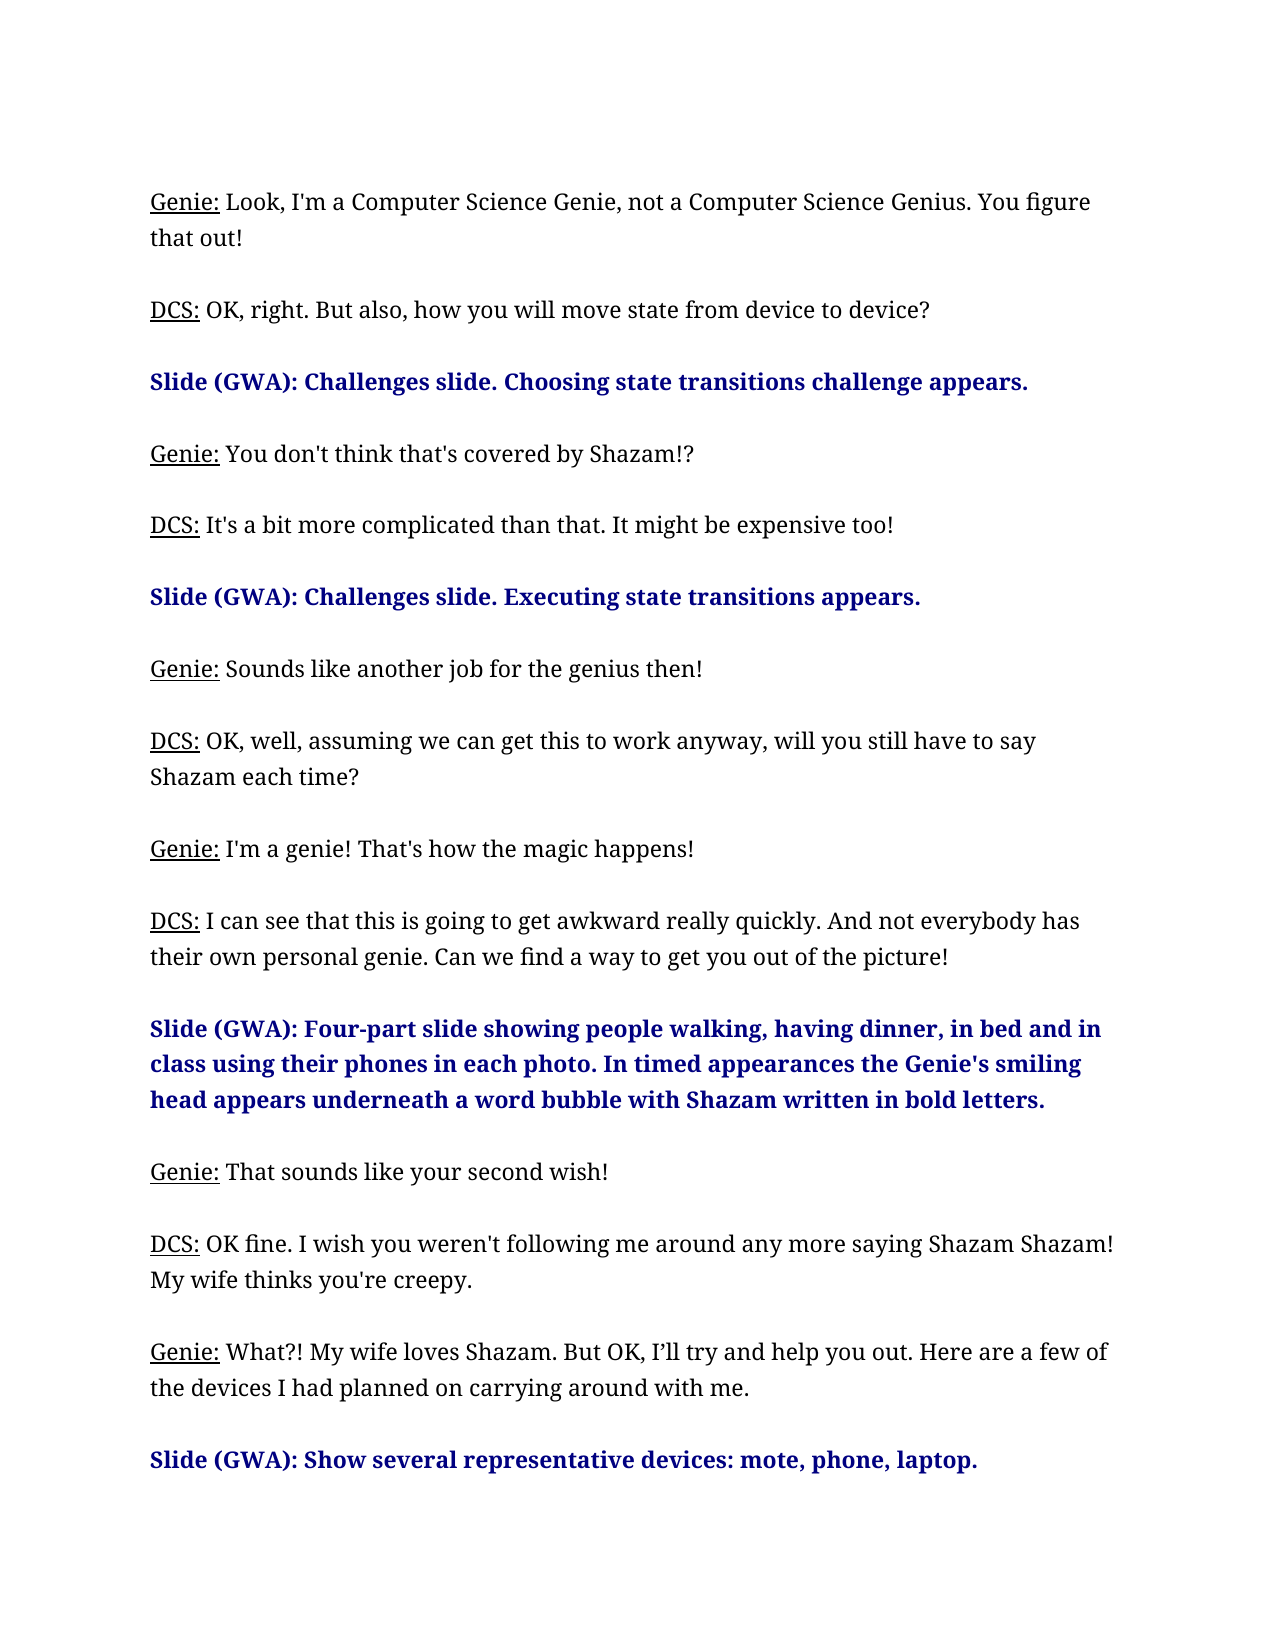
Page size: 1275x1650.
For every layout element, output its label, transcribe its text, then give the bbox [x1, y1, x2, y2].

text DCS: OK, well, assuming we can get this to work anyway, will you still have to say Shazam each time? [150, 725, 1125, 792]
text Genie: Look, I'm a Computer Science Genie, not a Computer Science Genius. You figure that out! [150, 186, 1125, 253]
text Genie: Sounds like another job for the genius then! [150, 653, 1125, 684]
text DCS: I can see that this is going to get awkward really quickly. And not everybody has their own personal genie. Can we find a way to get you out of the picture! [150, 905, 1125, 972]
text DCS: OK fine. I wish you weren't following me around any more saying Shazam Shazam! My wife thinks you're creepy. [150, 1228, 1125, 1295]
text Slide (GWA): Challenges slide. Choosing state transitions challenge appears. [150, 366, 1125, 397]
text Genie: What?! My wife loves Shazam. But OK, I’ll try and help you out. Here are a few of the devices I had planned on carrying around with me. [150, 1336, 1125, 1403]
text Genie: That sounds like your second wish! [150, 1156, 1125, 1187]
text DCS: It's a bit more complicated than that. It might be expensive too! [150, 509, 1125, 541]
text Genie: You don't think that's covered by Shazam!? [150, 437, 1125, 469]
text Genie: I'm a genie! That's how the magic happens! [150, 833, 1125, 864]
text Slide (GWA): Challenges slide. Executing state transitions appears. [150, 581, 1125, 612]
text Slide (GWA): Four-part slide showing people walking, having dinner, in bed and in class using their phones in each photo. In timed appearances the Genie's smiling head appears underneath a word bubble with Shazam written in bold letters. [150, 1012, 1125, 1116]
text DCS: OK, right. But also, how you will move state from device to device? [150, 294, 1125, 325]
text Slide (GWA): Show several representative devices: mote, phone, laptop. [150, 1444, 1125, 1475]
